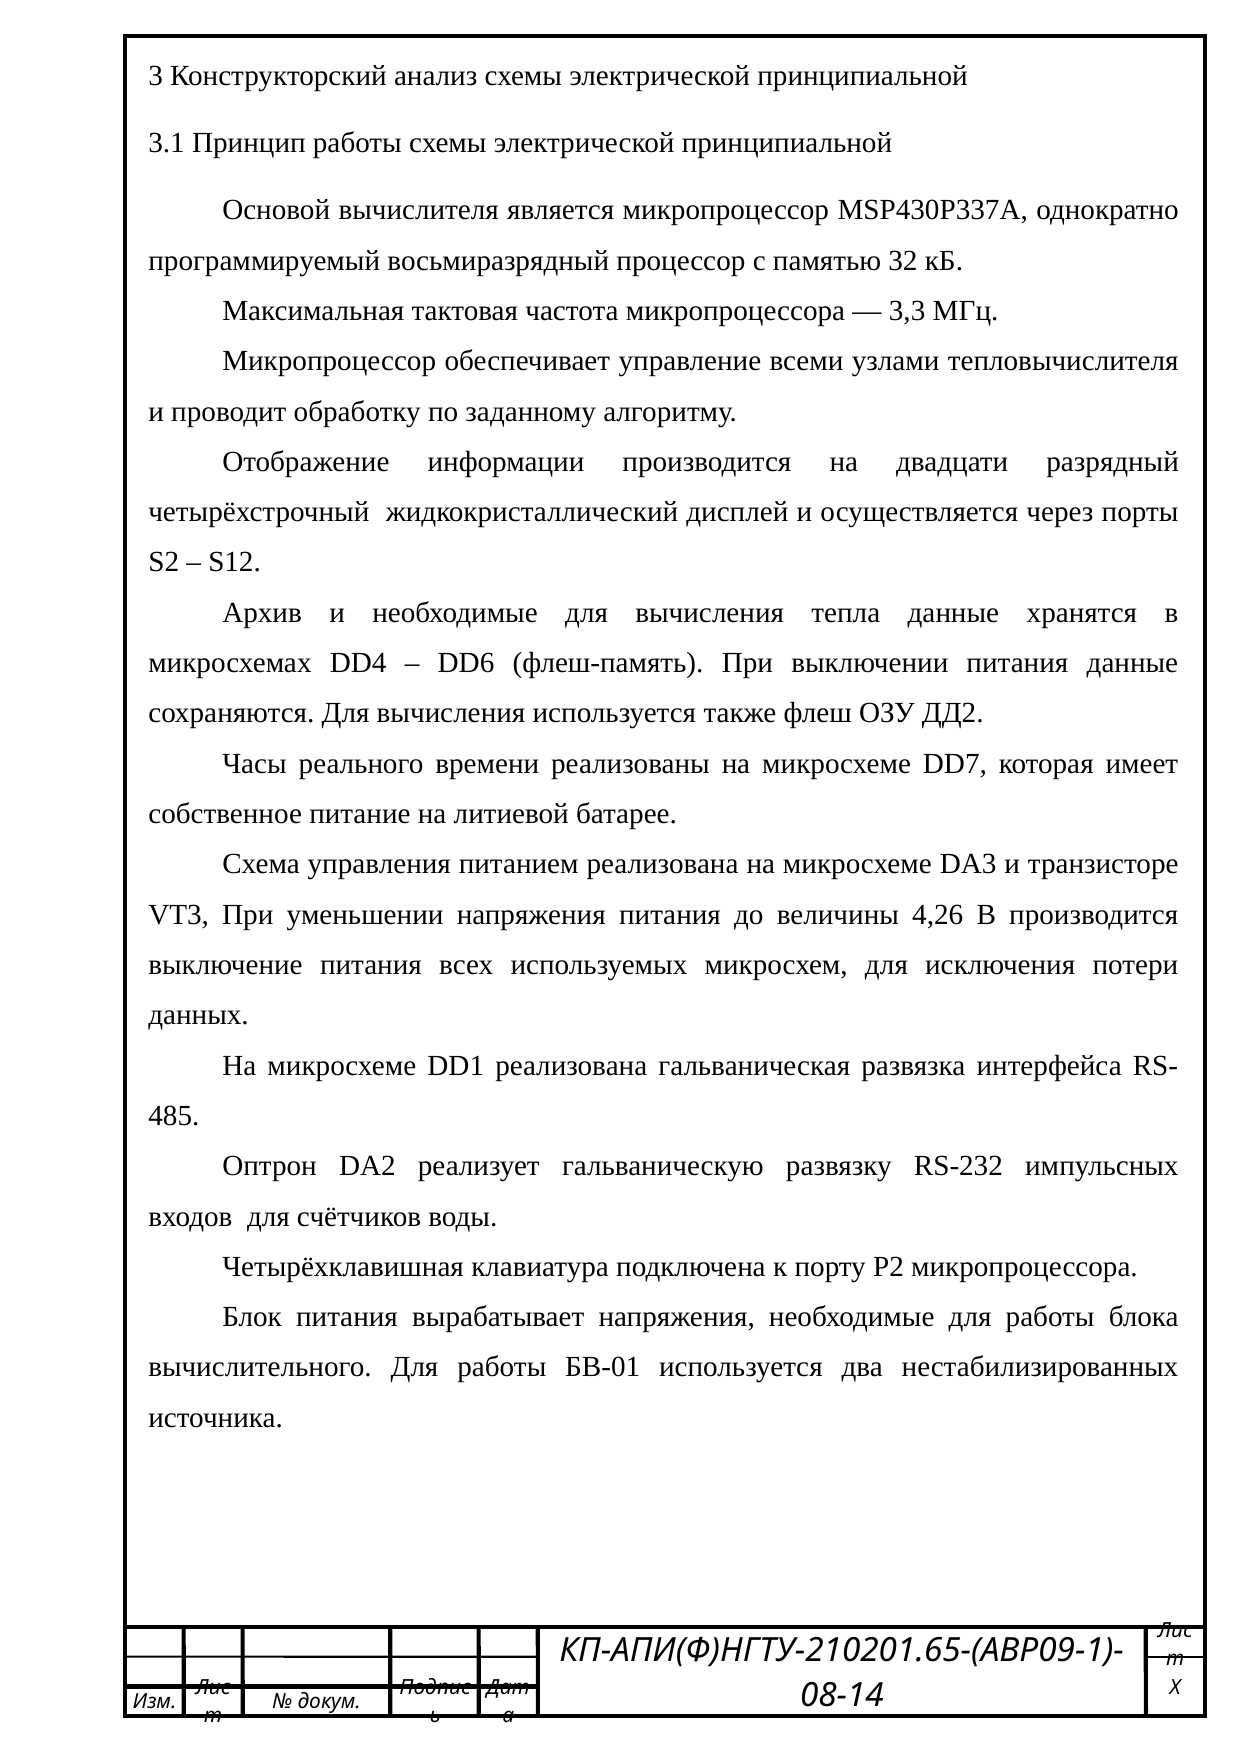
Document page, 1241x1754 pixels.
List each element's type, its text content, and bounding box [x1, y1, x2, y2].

text Максимальная тактовая частота микропроцессора — 3,3 МГц. [148, 293, 1179, 327]
text Четырёхклавишная клавиатура подключена к порту P2 микропроцессора. [148, 1249, 1179, 1282]
text 3.1 Принцип работы схемы электрической принципиальной [148, 125, 1179, 159]
text Основой вычислителя является микропроцессор MSP430P337A, однократно программируемый восьмиразрядный процессор с памятью 32 кБ. [148, 192, 1179, 276]
text Микропроцессор обеспечивает управление всеми узлами тепловычислителя и проводит обработку по заданному алгоритму. [148, 343, 1179, 427]
text Оптрон DA2 реализует гальваническую развязку RS-232 импульсных входов для счётчиков воды. [148, 1148, 1179, 1232]
text Отображение информации производится на двадцати разрядный четырёхстрочный жидкокристаллический дисплей и осуществляется через порты S2 – S12. [148, 444, 1179, 578]
text 3 Конструкторский анализ схемы электрической принципиальной [148, 58, 1179, 92]
text Архив и необходимые для вычисления тепла данные хранятся в микросхемах DD4 – DD6 (флеш-память). При выключении питания данные сохраняются. Для вычисления используется также флеш ОЗУ ДД2. [148, 595, 1179, 729]
text Схема управления питанием реализована на микросхеме DA3 и транзисторе VT3, При уменьшении напряжения питания до величины 4,26 В производится выключение питания всех используемых микросхем, для исключения потери данных. [148, 846, 1179, 1031]
text Блок питания вырабатывает напряжения, необходимые для работы блока вычислительного. Для работы БВ-01 используется два нестабилизированных источника. [148, 1299, 1179, 1433]
text На микросхеме DD1 реализована гальваническая развязка интерфейса RS-485. [148, 1048, 1179, 1132]
text Часы реального времени реализованы на микросхеме DD7, которая имеет собственное питание на литиевой батарее. [148, 746, 1179, 830]
